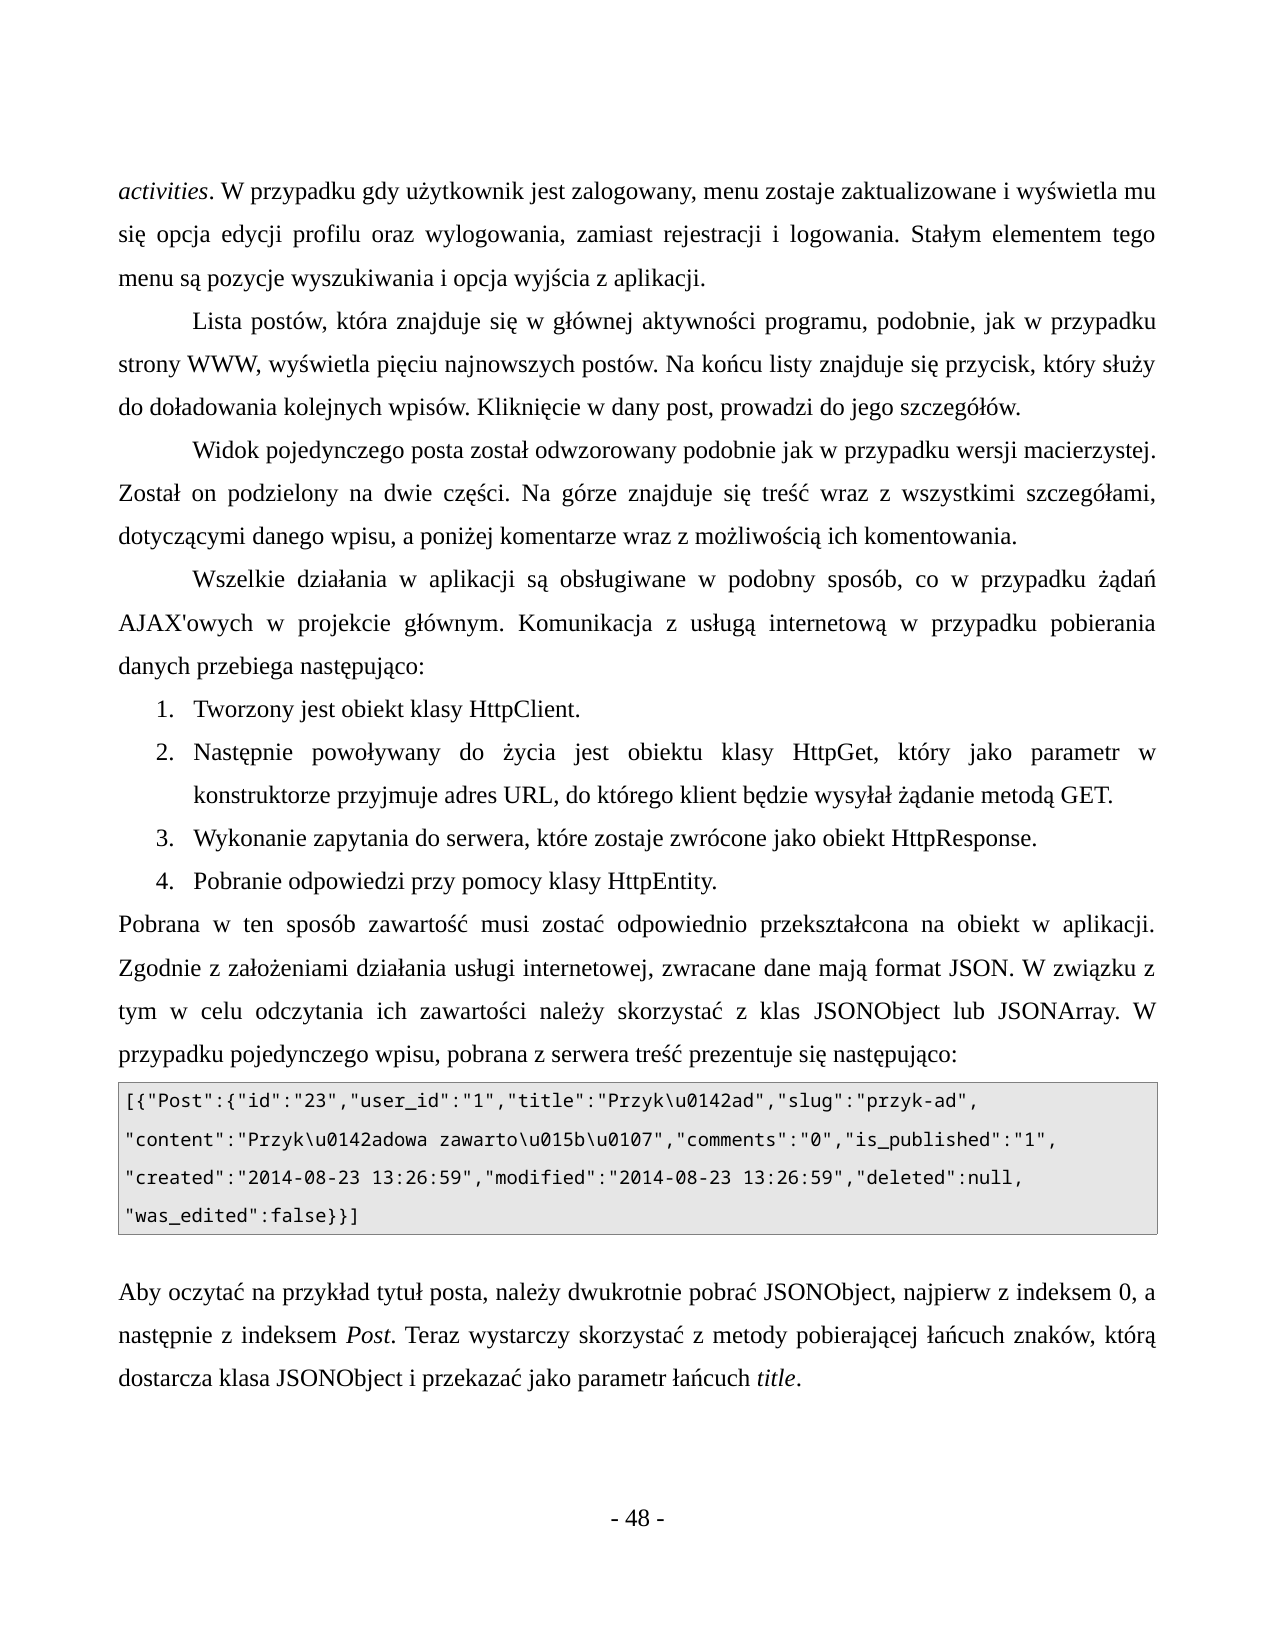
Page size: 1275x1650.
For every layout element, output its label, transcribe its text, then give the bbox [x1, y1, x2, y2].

text activities. W przypadku gdy użytkownik jest zalogowany, menu zostaje zaktualizowane i wyświetla mu się opcja edycji profilu oraz wylogowania, zamiast rejestracji i logowania. Stałym elementem tego menu są pozycje wyszukiwania i opcja wyjścia z aplikacji. [118, 176, 1157, 291]
list Wykonanie zapytania do serwera, które zostaje zwrócone jako obiekt HttpResponse. [156, 823, 1157, 852]
text Aby oczytać na przykład tytuł posta, należy dwukrotnie pobrać JSONObject, najpierw z indeksem 0, a następnie z indeksem Post. Teraz wystarczy skorzystać z metody pobierającej łańcuch znaków, którą dostarcza klasa JSONObject i przekazać jako parametr łańcuch title. [118, 1277, 1157, 1392]
text Pobrana w ten sposób zawartość musi zostać odpowiednio przekształcona na obiekt w aplikacji. Zgodnie z założeniami działania usługi internetowej, zwracane dane mają format JSON. W związku z tym w celu odczytania ich zawartości należy skorzystać z klas JSONObject lub JSONArray. W przypadku pojedynczego wpisu, pobrana z serwera treść prezentuje się następująco: [118, 909, 1157, 1068]
text Lista postów, która znajduje się w głównej aktywności programu, podobnie, jak w przypadku strony WWW, wyświetla pięciu najnowszych postów. Na końcu listy znajduje się przycisk, który służy do doładowania kolejnych wpisów. Kliknięcie w dany post, prowadzi do jego szczegółów. [118, 306, 1157, 421]
text Widok pojedynczego posta został odwzorowany podobnie jak w przypadku wersji macierzystej. Został on podzielony na dwie części. Na górze znajduje się treść wraz z wszystkimi szczegółami, dotyczącymi danego wpisu, a poniżej komentarze wraz z możliwością ich komentowania. [118, 435, 1157, 550]
text Wszelkie działania w aplikacji są obsługiwane w podobny sposób, co w przypadku żądań AJAX'owych w projekcie głównym. Komunikacja z usługą internetową w przypadku pobierania danych przebiega następująco: [118, 564, 1157, 679]
list Pobranie odpowiedzi przy pomocy klasy HttpEntity. [156, 866, 1157, 895]
list Następnie powoływany do życia jest obiektu klasy HttpGet, który jako parametr w konstruktorze przyjmuje adres URL, do którego klient będzie wysyłał żądanie metodą GET. [156, 737, 1157, 809]
table_header [{"Post":{"id":"23","user_id":"1","title":"Przyk\u0142ad","slug":"przyk-ad", "content":"Przyk\u0142adowa zawarto\u015b\u0107","comments":"0","is_published":"1", "created":"2014-08-23 13:26:59","modified":"2014-08-23 13:26:59","deleted":null, "was_edited":false}}] [119, 1083, 1157, 1234]
list Tworzony jest obiekt klasy HttpClient. [156, 694, 1157, 723]
